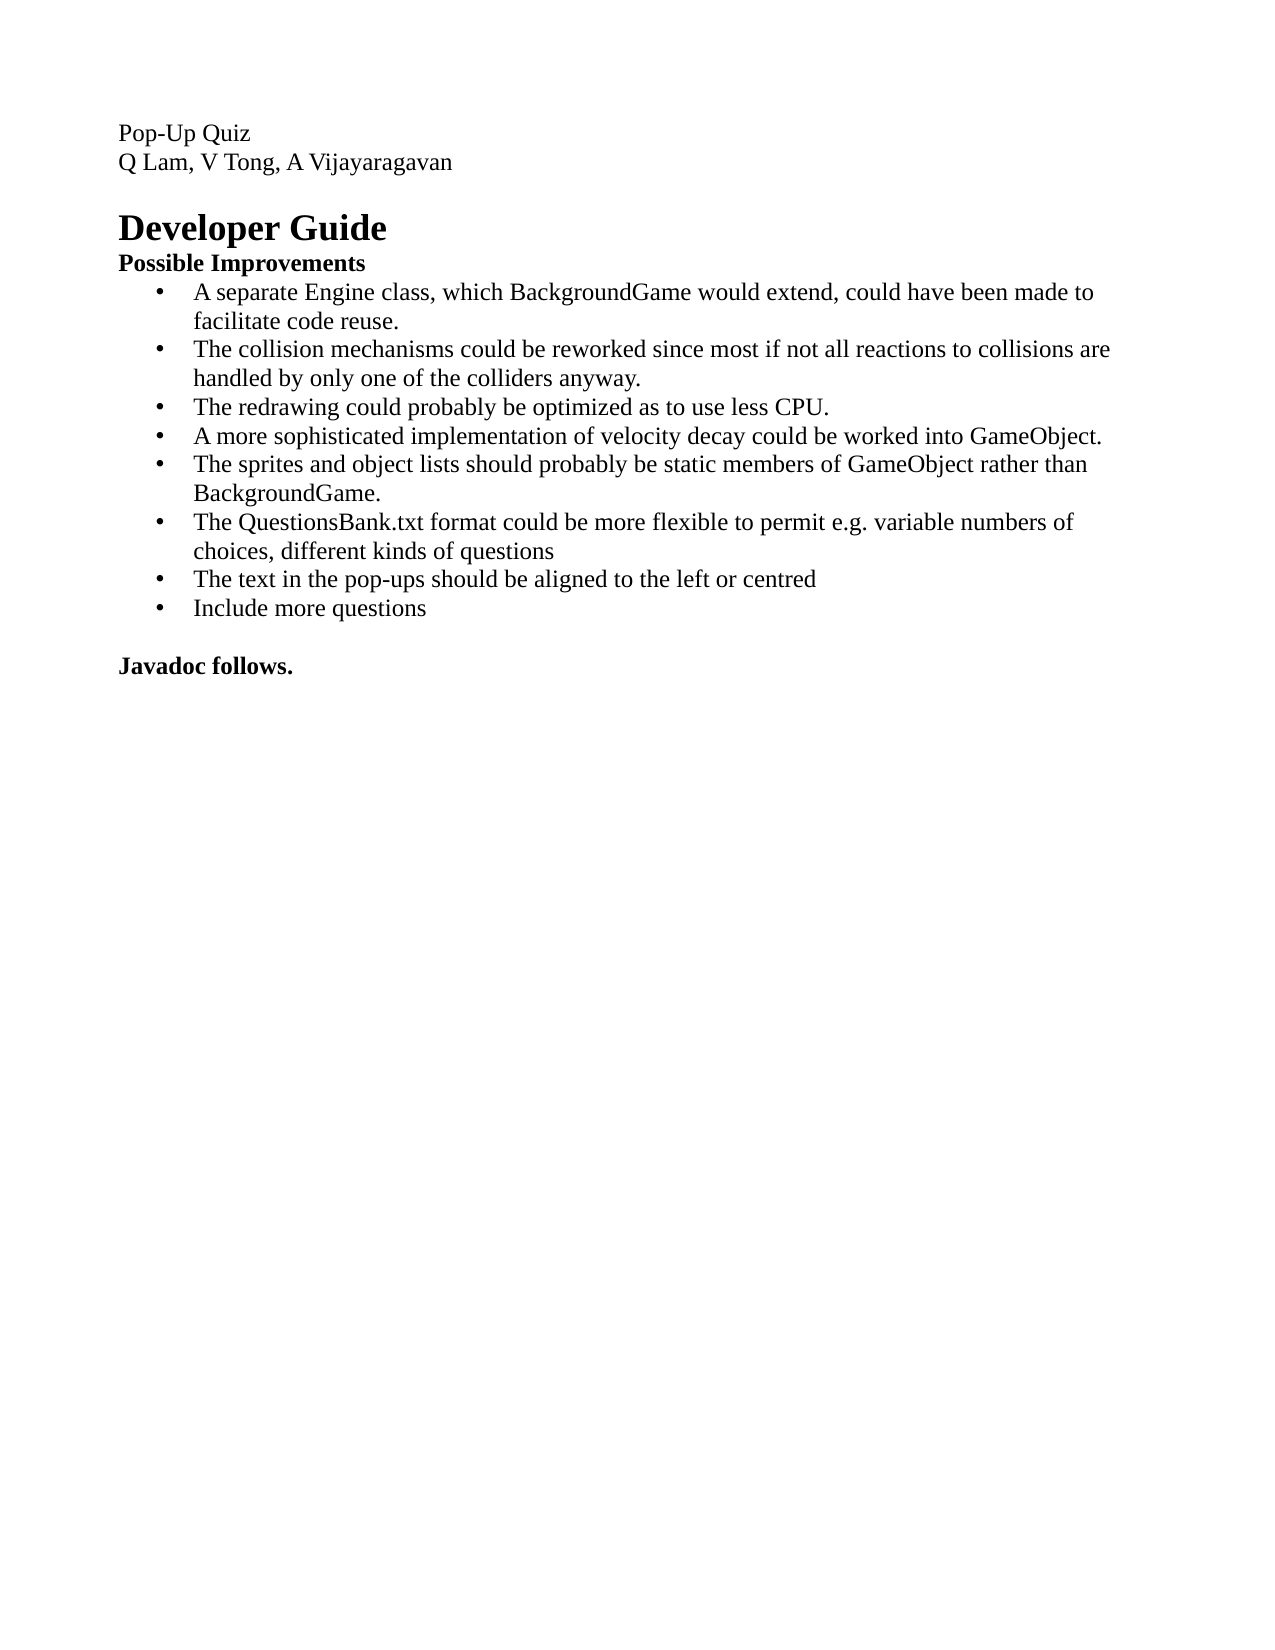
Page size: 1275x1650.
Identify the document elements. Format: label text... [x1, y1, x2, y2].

list A more sophisticated implementation of velocity decay could be worked into GameObject. [156, 421, 1157, 449]
list The text in the pop-ups should be aligned to the left or centred [156, 564, 1157, 593]
list The collision mechanisms could be reworked since most if not all reactions to collisions are handled by only one of the colliders anyway. [156, 334, 1157, 392]
list The redrawing could probably be optimized as to use less CPU. [156, 392, 1157, 421]
text Developer Guide [118, 205, 1157, 248]
list The QuestionsBank.txt format could be more flexible to permit e.g. variable numbers of choices, different kinds of questions [156, 507, 1157, 564]
text Possible Improvements [118, 248, 1157, 277]
list A separate Engine class, which BackgroundGame would extend, could have been made to facilitate code reuse. [156, 277, 1157, 334]
list Include more questions [156, 593, 1157, 622]
list The sprites and object lists should probably be static members of GameObject rather than BackgroundGame. [156, 449, 1157, 507]
text Javadoc follows. [118, 651, 1157, 679]
